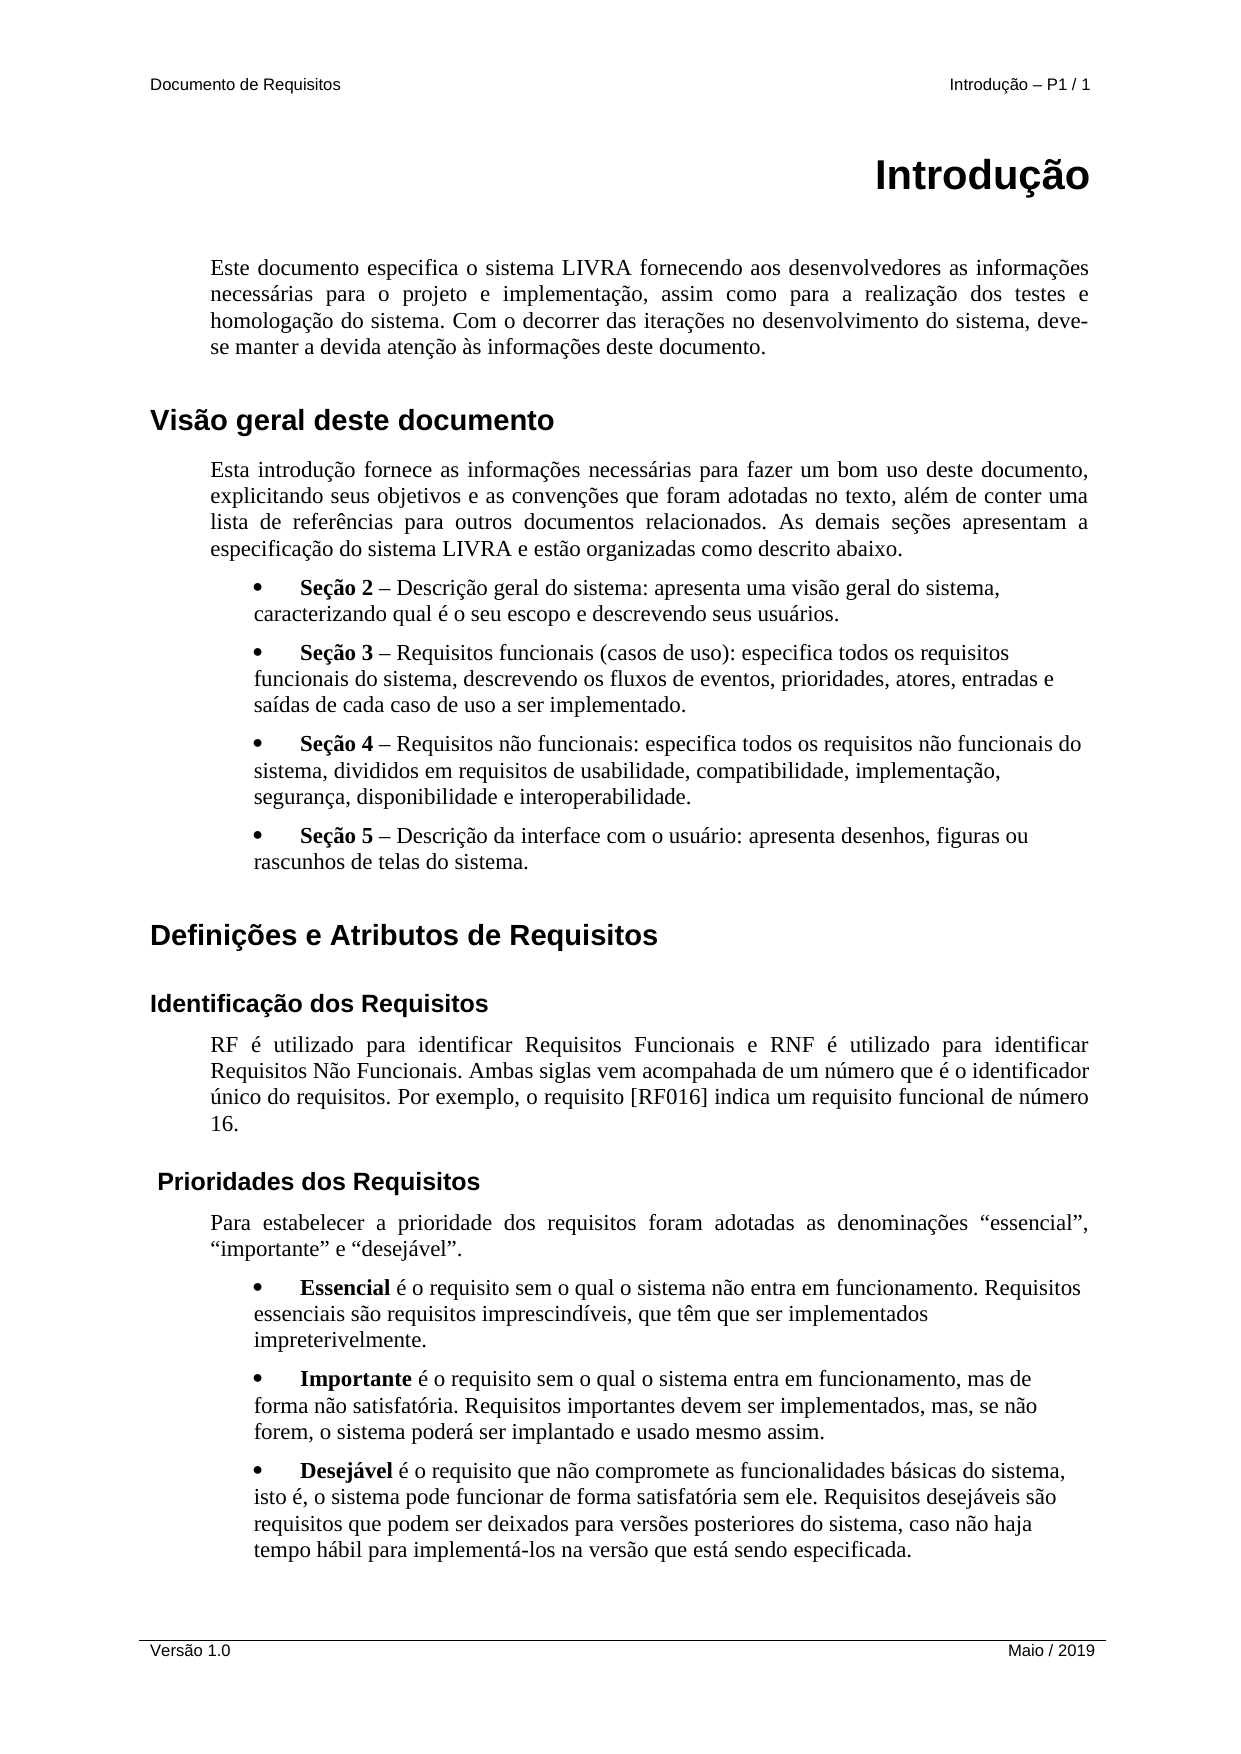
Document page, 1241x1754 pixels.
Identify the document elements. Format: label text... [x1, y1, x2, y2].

list Seção 5 – Descrição da interface com o usuário: apresenta desenhos, figuras ou rascunhos de telas do sistema. [253, 822, 1090, 874]
list Essencial é o requisito sem o qual o sistema não entra em funcionamento. Requisitos essenciais são requisitos imprescindíveis, que têm que ser implementados impreterivelmente. [253, 1274, 1090, 1353]
list Desejável é o requisito que não compromete as funcionalidades básicas do sistema, isto é, o sistema pode funcionar de forma satisfatória sem ele. Requisitos desejáveis são requisitos que podem ser deixados para versões posteriores do sistema, caso não haja tempo hábil para implementá-los na versão que está sendo especificada. [253, 1457, 1090, 1562]
list Seção 3 – Requisitos funcionais (casos de uso): especifica todos os requisitos funcionais do sistema, descrevendo os fluxos de eventos, prioridades, atores, entradas e saídas de cada caso de uso a ser implementado. [253, 639, 1090, 718]
text Esta introdução fornece as informações necessárias para fazer um bom uso deste documento, explicitando seus objetivos e as convenções que foram adotadas no texto, além de conter uma lista de referências para outros documentos relacionados. As demais seções apresentam a especificação do sistema LIVRA e estão organizadas como descrito abaixo. [210, 456, 1090, 561]
list Seção 2 – Descrição geral do sistema: apresenta uma visão geral do sistema, caracterizando qual é o seu escopo e descrevendo seus usuários. [253, 573, 1090, 626]
subtitle Visão geral deste documento [150, 403, 1090, 437]
text Este documento especifica o sistema LIVRA fornecendo aos desenvolvedores as informações necessárias para o projeto e implementação, assim como para a realização dos testes e homologação do sistema. Com o decorrer das iterações no desenvolvimento do sistema, deve-se manter a devida atenção às informações deste documento. [210, 254, 1090, 359]
list Importante é o requisito sem o qual o sistema entra em funcionamento, mas de forma não satisfatória. Requisitos importantes devem ser implementados, mas, se não forem, o sistema poderá ser implantado e usado mesmo assim. [253, 1365, 1090, 1444]
subtitle Prioridades dos Requisitos [150, 1167, 1090, 1196]
subtitle Definições e Atributos de Requisitos [150, 918, 1090, 952]
list Seção 4 – Requisitos não funcionais: especifica todos os requisitos não funcionais do sistema, divididos em requisitos de usabilidade, compatibilidade, implementação, segurança, disponibilidade e interoperabilidade. [253, 730, 1090, 809]
subtitle Introdução [150, 150, 1090, 198]
subtitle Identificação dos Requisitos [150, 989, 1090, 1018]
text RF é utilizado para identificar Requisitos Funcionais e RNF é utilizado para identificar Requisitos Não Funcionais. Ambas siglas vem acompahada de um número que é o identificador único do requisitos. Por exemplo, o requisito [RF016] indica um requisito funcional de número 16. [210, 1031, 1090, 1136]
text Para estabelecer a prioridade dos requisitos foram adotadas as denominações “essencial”, “importante” e “desejável”. [210, 1208, 1090, 1261]
